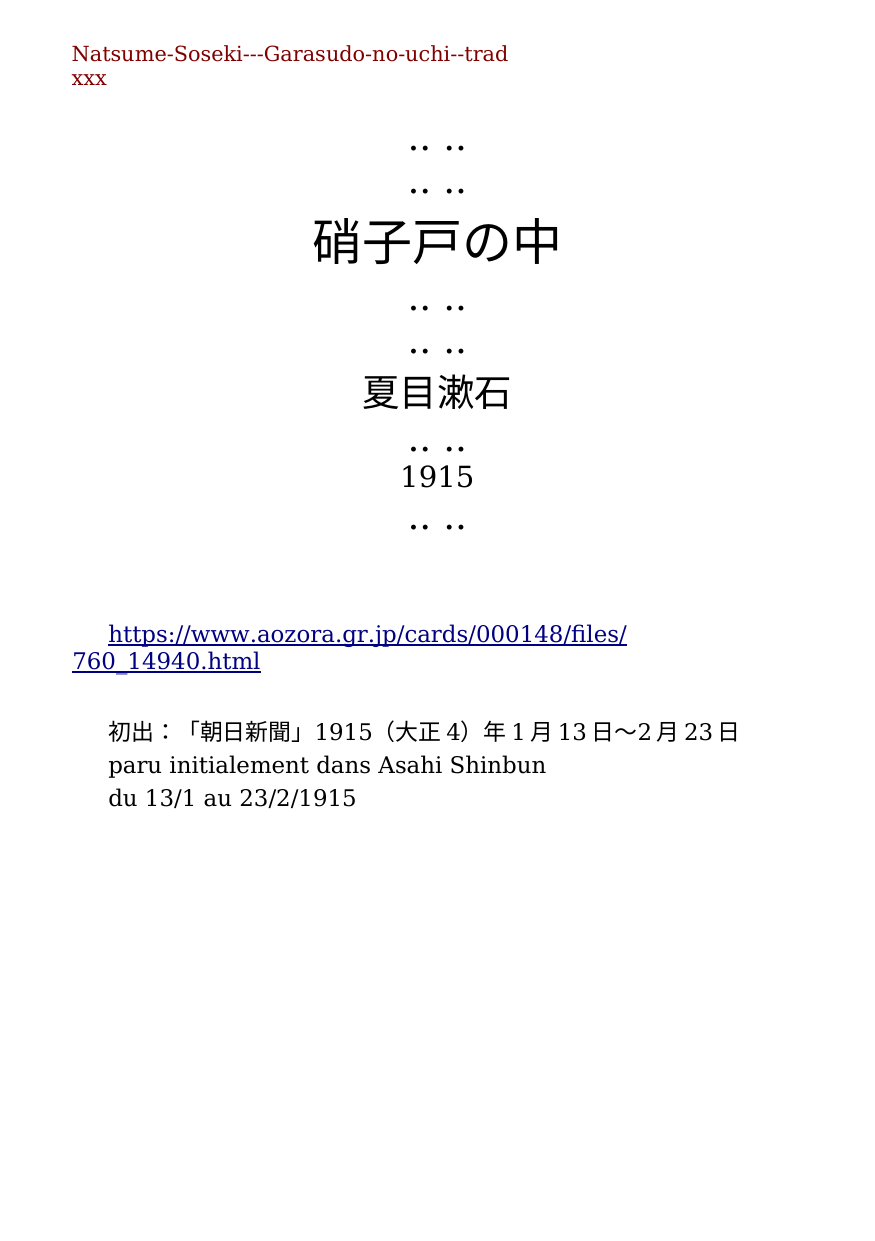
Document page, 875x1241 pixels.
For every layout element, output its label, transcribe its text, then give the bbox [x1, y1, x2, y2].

subtitle .. .. .. .. 硝子戸の中 .. .. .. .. 夏目漱石 .. .. 1915 .. .. [36, 116, 838, 538]
text 初出：「朝日新聞」1915（大正4）年1月13日～2月23日 [72, 713, 802, 747]
text xxx [71, 66, 803, 91]
text Natsume-Soseki---Garasudo-no-uchi--trad [71, 42, 803, 66]
text https://www.aozora.gr.jp/cards/000148/files/760_14940.html [72, 622, 802, 675]
text du 13/1 au 23/2/1915 [72, 785, 802, 812]
text paru initialement dans Asahi Shinbun [72, 753, 802, 779]
